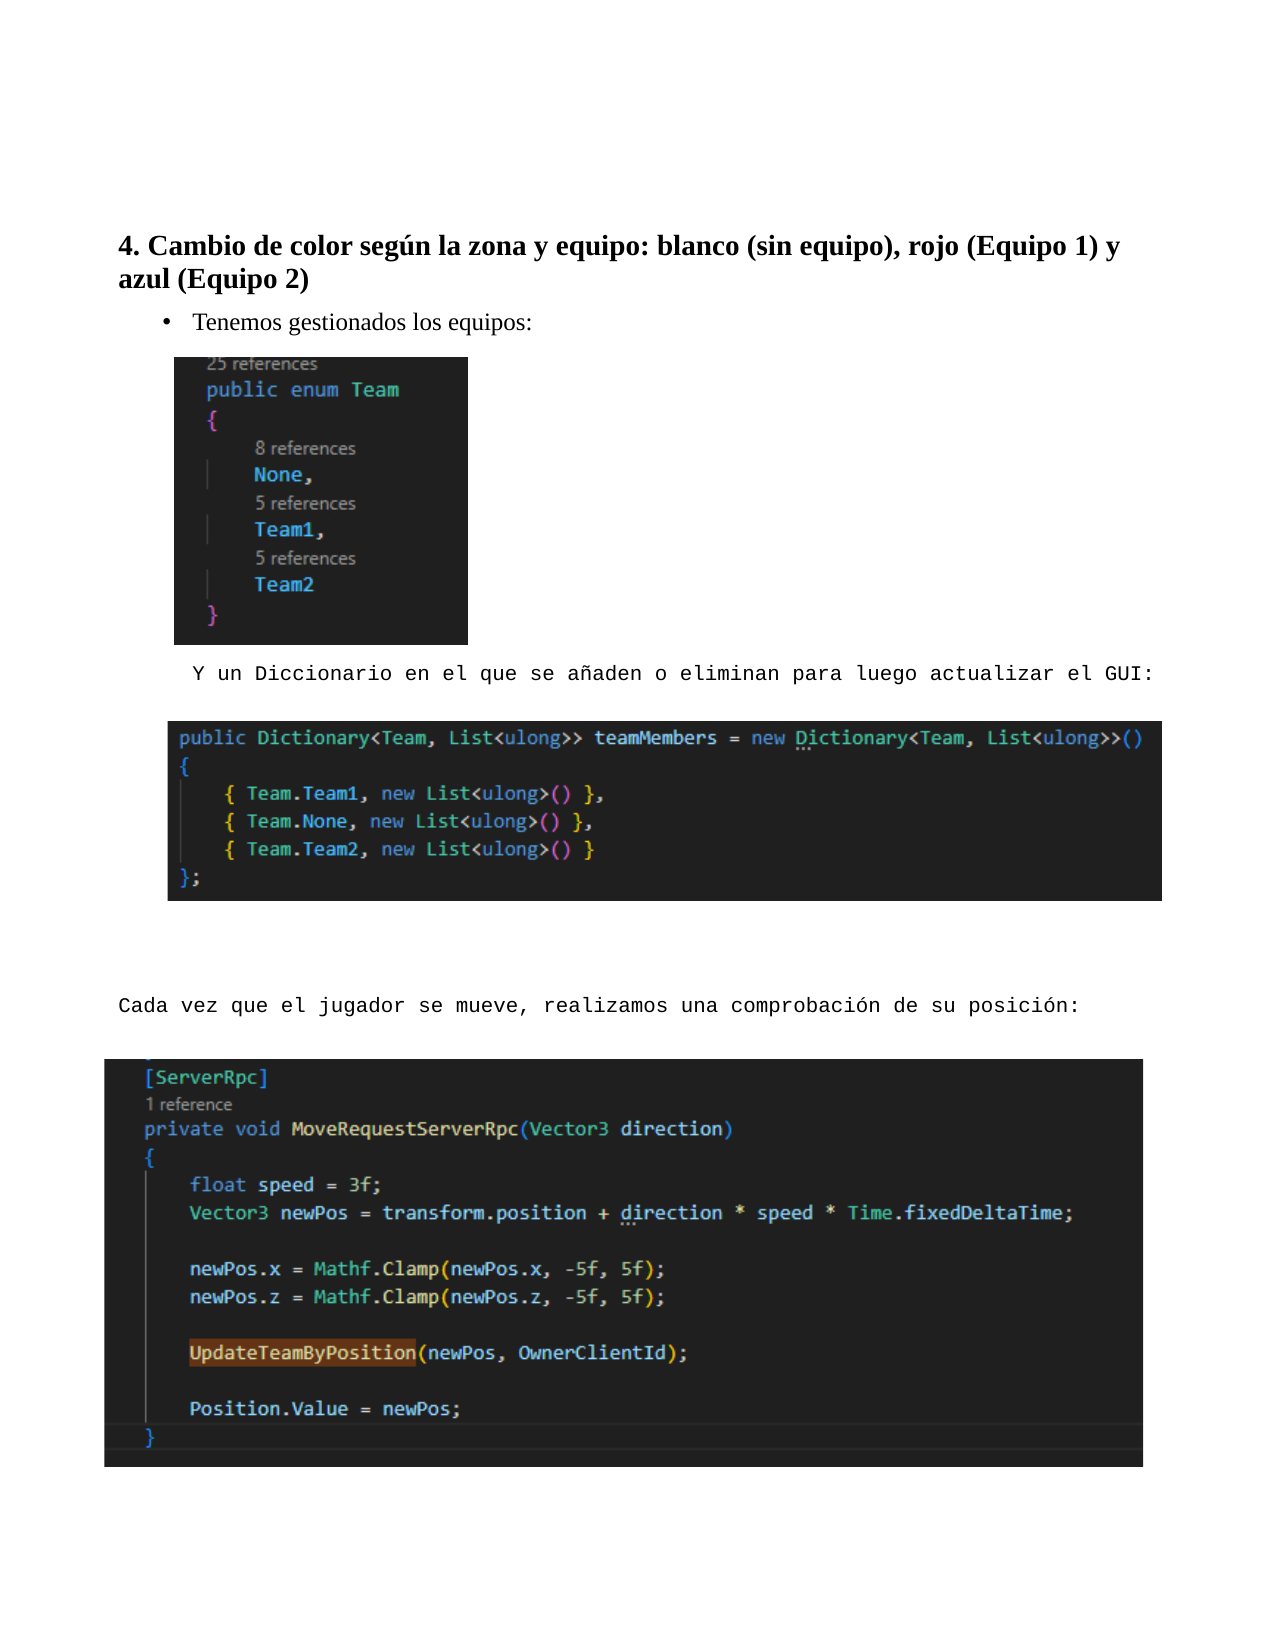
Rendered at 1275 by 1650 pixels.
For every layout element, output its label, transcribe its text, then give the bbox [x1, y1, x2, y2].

picture [167, 721, 1162, 901]
text Cada vez que el jugador se mueve, realizamos una comprobación de su posición: [118, 995, 1157, 1019]
text Y un Diccionario en el que se añaden o eliminan para luego actualizar el GUI: [118, 663, 1157, 687]
picture [104, 1059, 1144, 1467]
subtitle 4. Cambio de color según la zona y equipo: blanco (sin equipo), rojo (Equipo 1) y azul (Equipo 2) [118, 228, 1157, 295]
list Tenemos gestionados los equipos: [162, 307, 1157, 336]
picture [174, 357, 468, 645]
